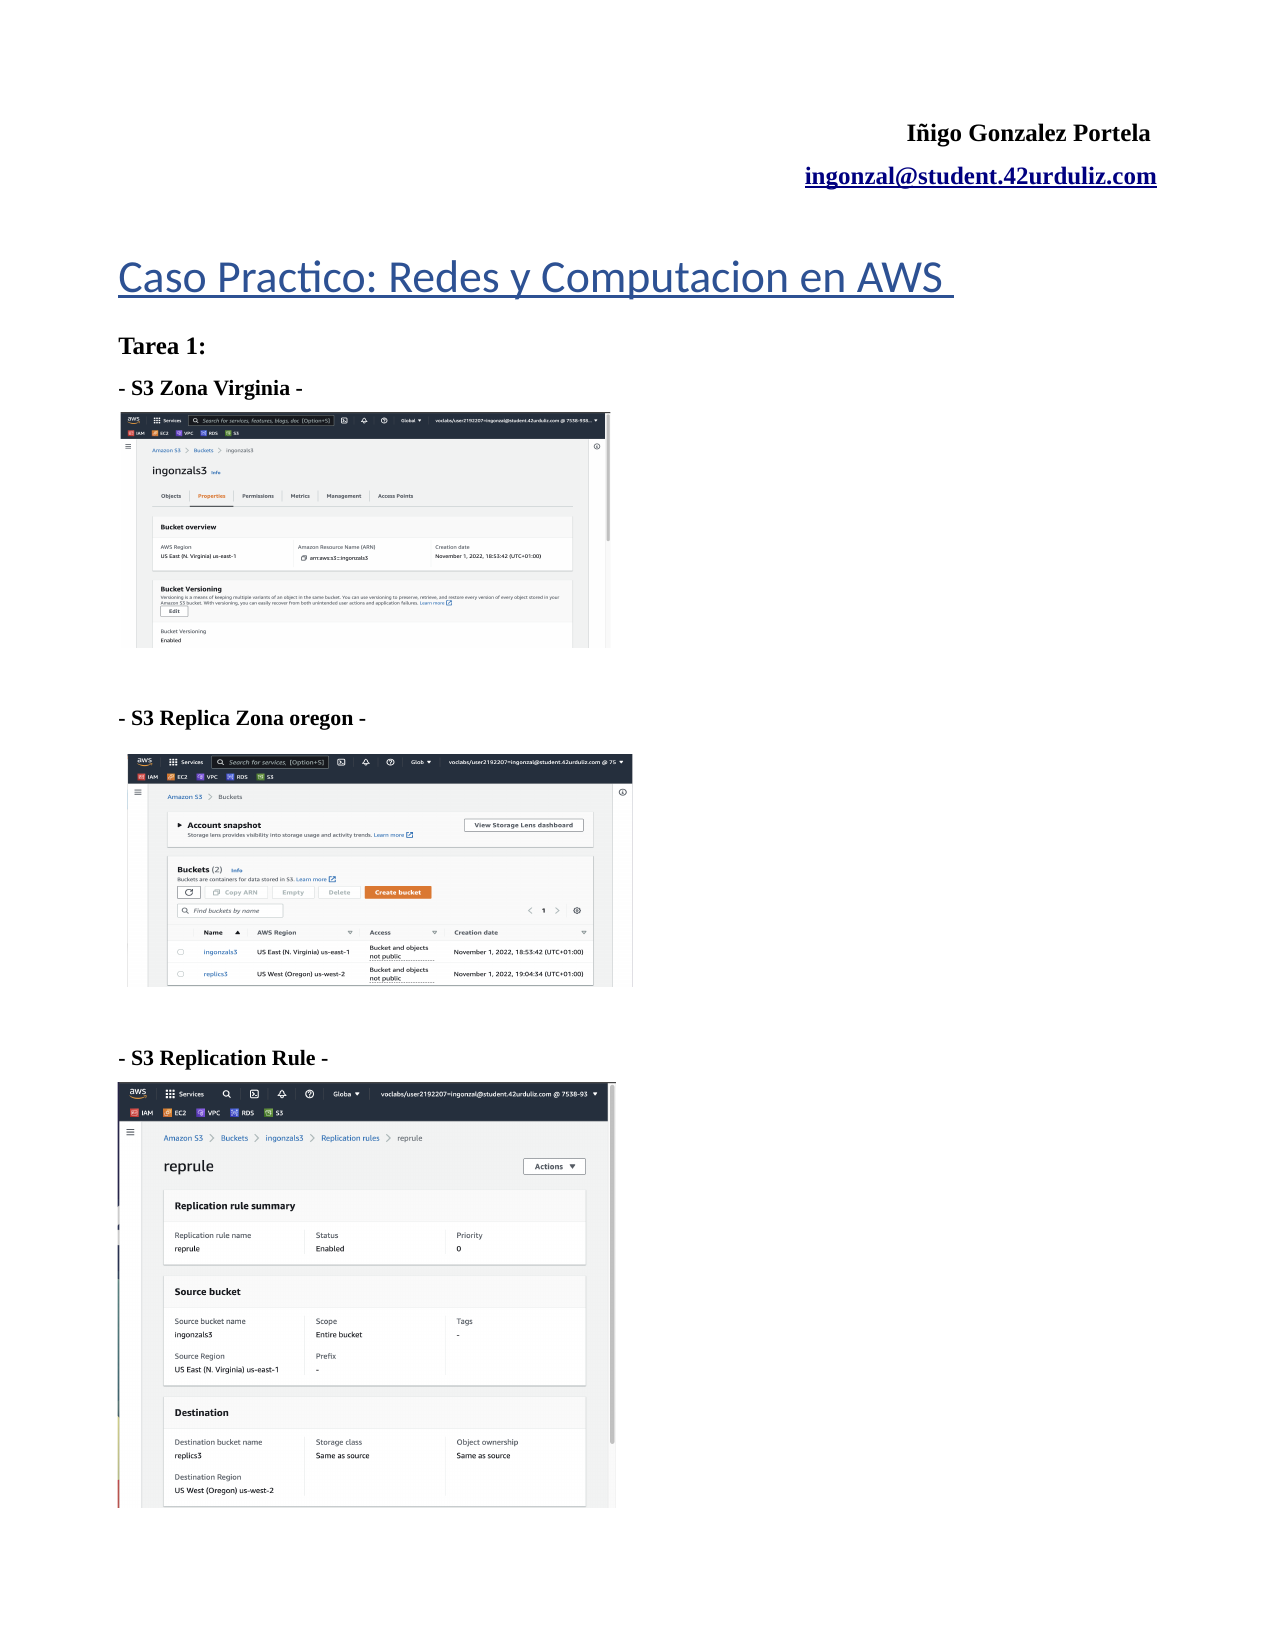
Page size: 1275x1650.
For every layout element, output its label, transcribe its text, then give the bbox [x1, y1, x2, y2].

text Iñigo Gonzalez Portela [118, 118, 1157, 147]
picture [117, 1082, 616, 1508]
text Tarea 1: [118, 331, 1157, 360]
text - S3 Replication Rule - [118, 1044, 1157, 1070]
picture [127, 754, 633, 987]
text - S3 Zona Virginia - [118, 374, 1157, 400]
text - S3 Replica Zona oregon - [118, 705, 1157, 731]
text ingonzal@student.42urduliz.com [118, 161, 1157, 190]
text Caso Practico: Redes y Computacion en AWS [118, 247, 1157, 303]
picture [120, 412, 611, 648]
